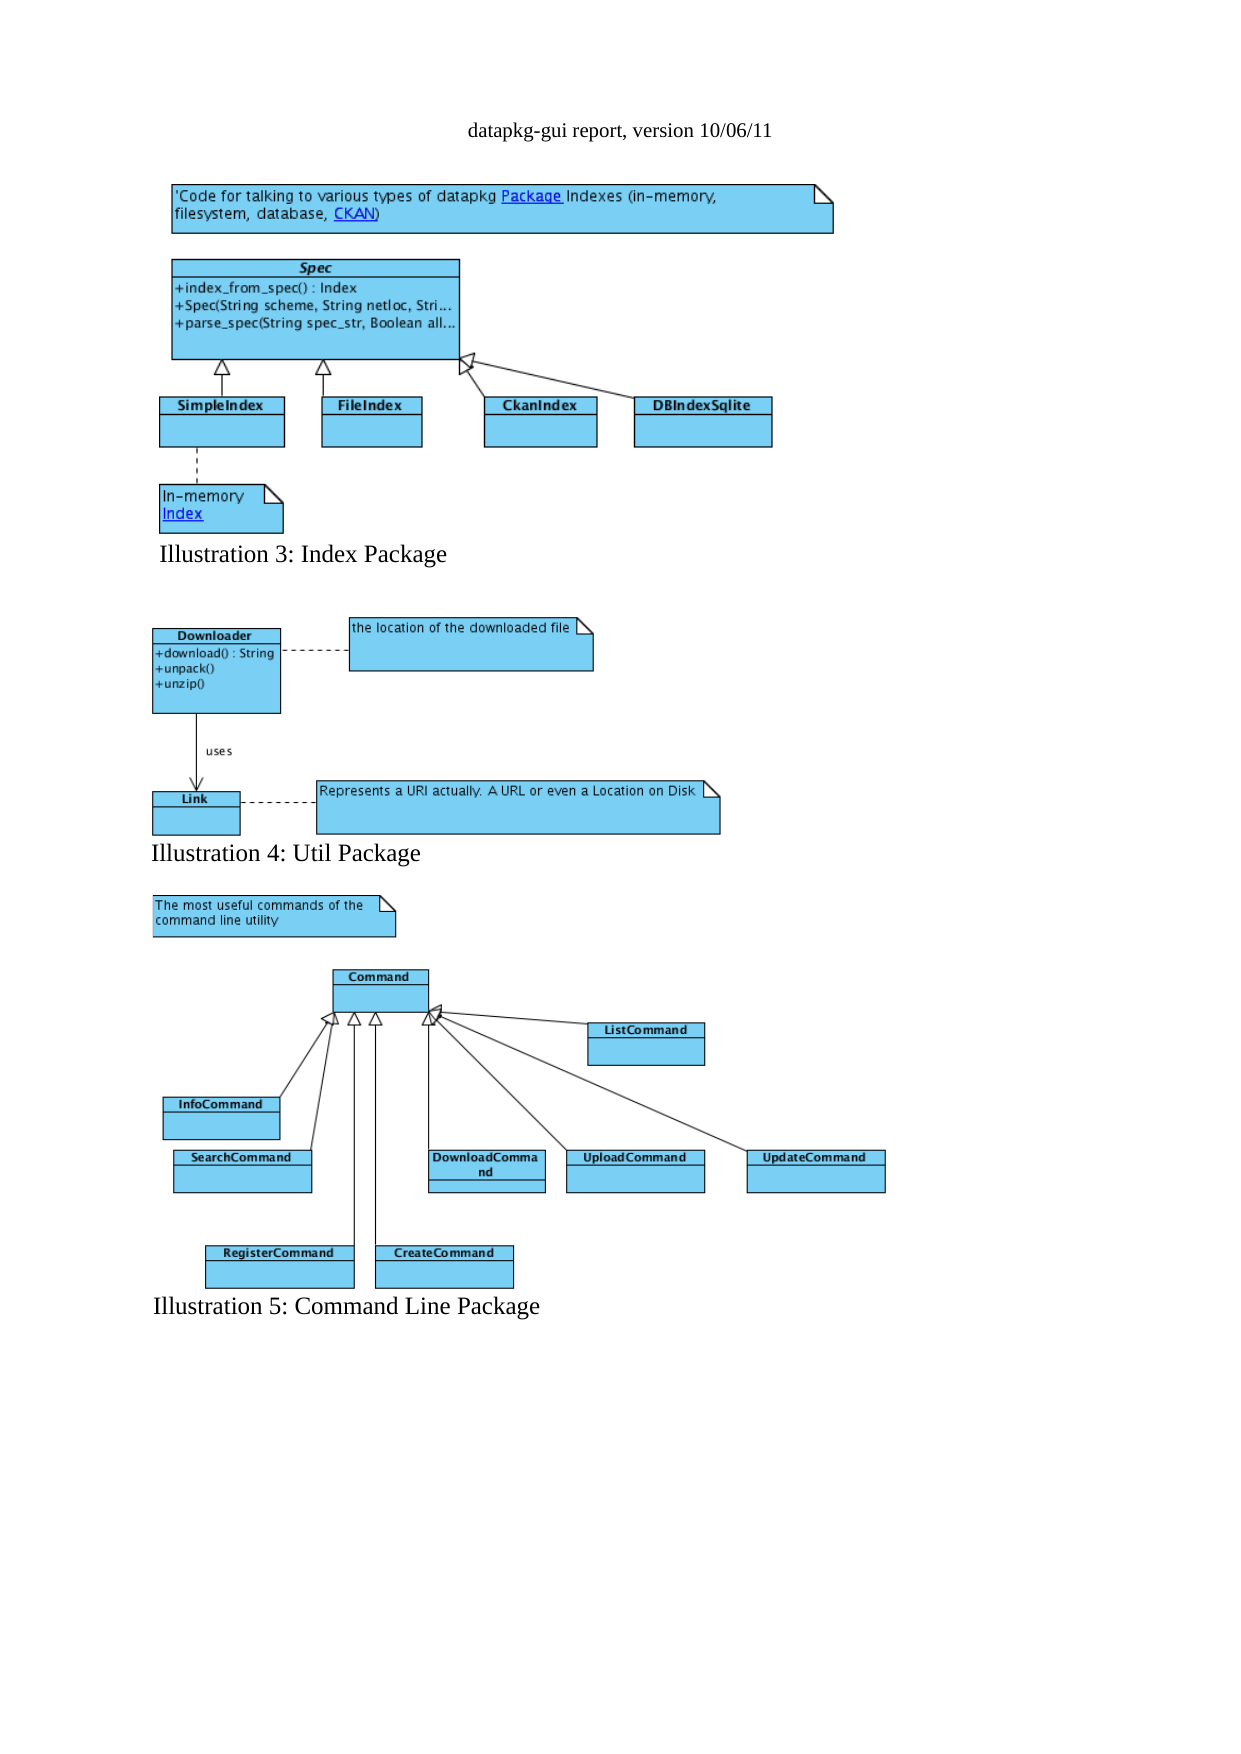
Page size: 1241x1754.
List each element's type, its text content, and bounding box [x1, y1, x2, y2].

text Illustration 5: Command Line Package [153, 1291, 888, 1320]
picture [152, 895, 888, 1292]
picture [150, 615, 725, 839]
text Illustration 3: Index Package [159, 539, 839, 567]
text Illustration 4: Util Package [151, 838, 724, 867]
picture [159, 184, 839, 539]
